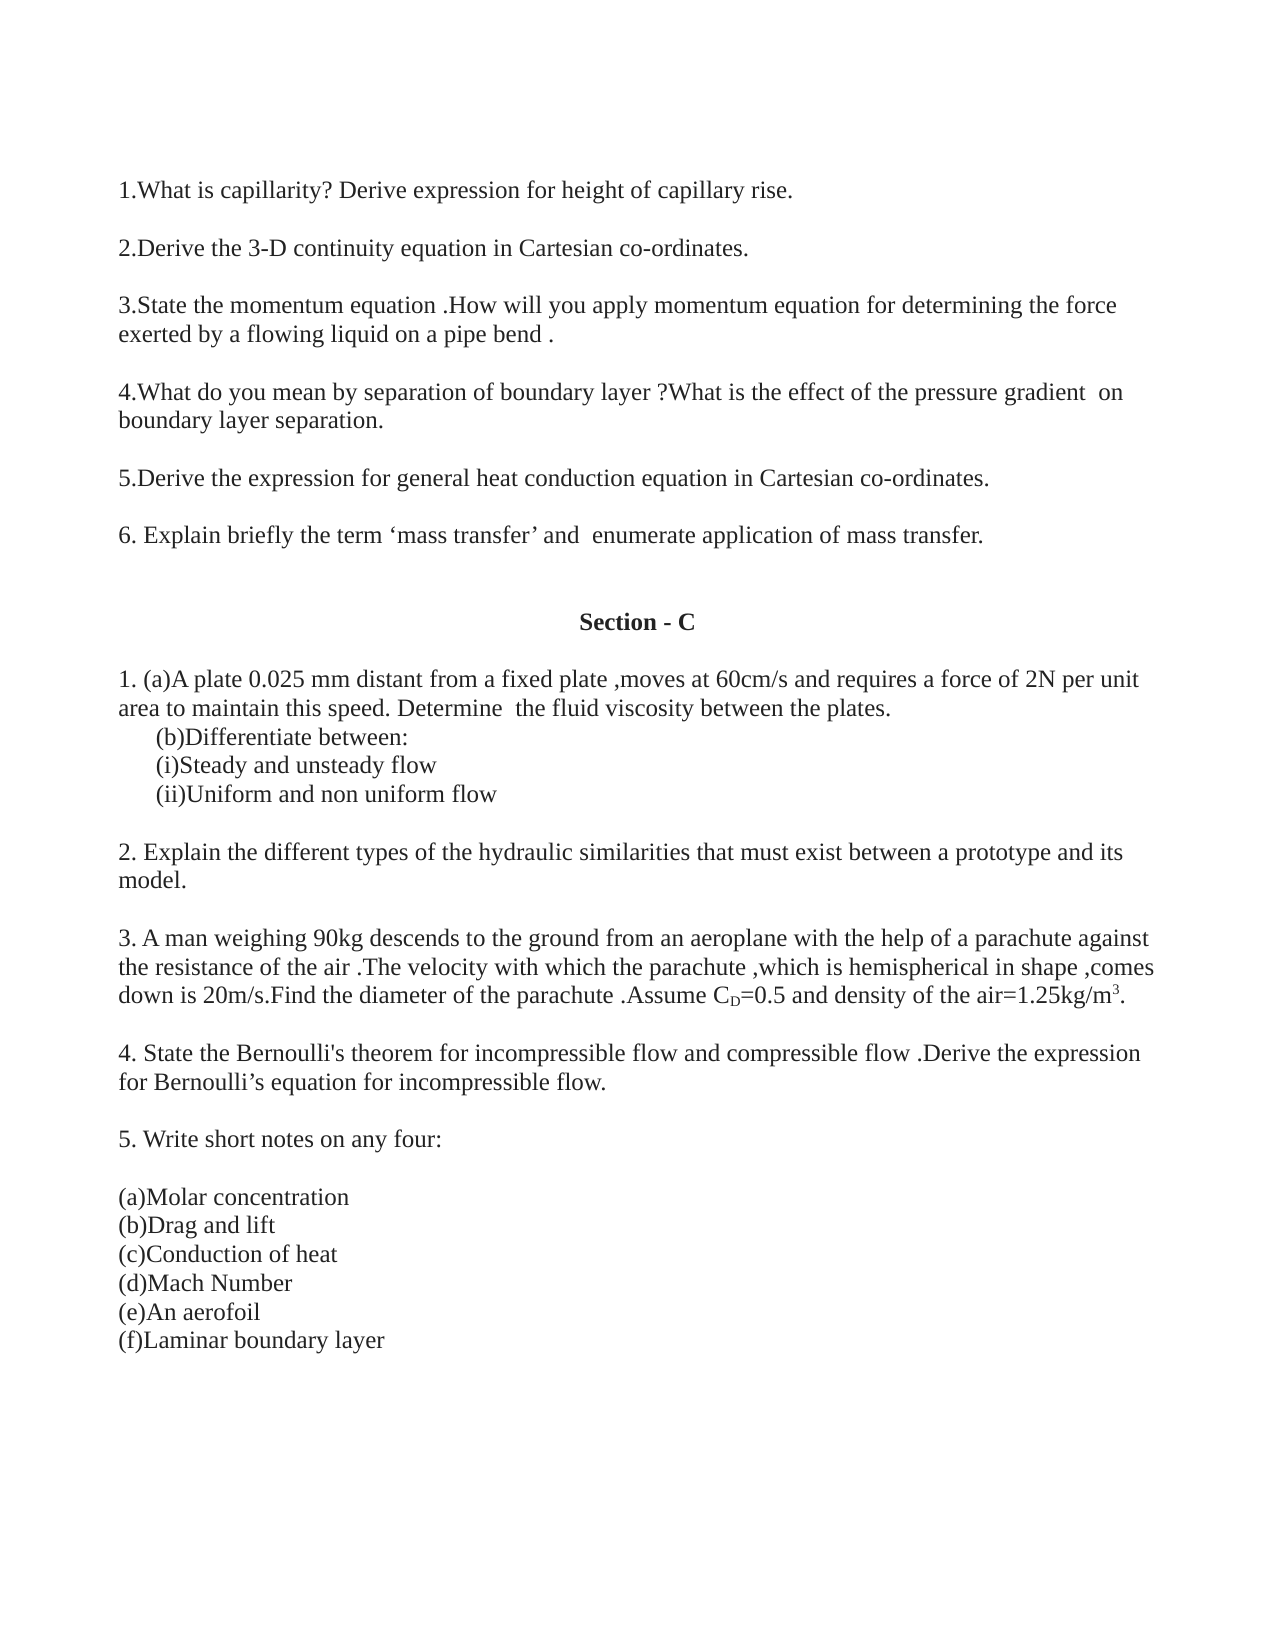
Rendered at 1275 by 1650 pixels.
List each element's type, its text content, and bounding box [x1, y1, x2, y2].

text 3. A man weighing 90kg descends to the ground from an aeroplane with the help of a parachute against the resistance of the air .The velocity with which the parachute ,which is hemispherical in shape ,comes down is 20m/s.Find the diameter of the parachute .Assume CD=0.5 and density of the air=1.25kg/m3. [118, 923, 1157, 1009]
text (ii)Uniform and non uniform flow [118, 779, 1157, 808]
text 1.What is capillarity? Derive expression for height of capillary rise. [118, 176, 1157, 204]
text 3.State the momentum equation .How will you apply momentum equation for determining the force exerted by a flowing liquid on a pipe bend . [118, 291, 1157, 348]
text 5. Write short notes on any four: [118, 1124, 1157, 1153]
text (e)An aerofoil [118, 1297, 1157, 1326]
text 1. (a)A plate 0.025 mm distant from a fixed plate ,moves at 60cm/s and requires a force of 2N per unit area to maintain this speed. Determine the fluid viscosity between the plates. [118, 664, 1157, 722]
text (b)Differentiate between: [118, 722, 1157, 751]
text 4.What do you mean by separation of boundary layer ?What is the effect of the pressure gradient on boundary layer separation. [118, 377, 1157, 434]
text 4. State the Bernoulli's theorem for incompressible flow and compressible flow .Derive the expression for Bernoulli’s equation for incompressible flow. [118, 1038, 1157, 1096]
text (c)Conduction of heat [118, 1239, 1157, 1268]
text (i)Steady and unsteady flow [118, 751, 1157, 779]
text (b)Drag and lift [118, 1211, 1157, 1239]
text 2. Explain the different types of the hydraulic similarities that must exist between a prototype and its model. [118, 837, 1157, 894]
text 6. Explain briefly the term ‘mass transfer’ and enumerate application of mass transfer. [118, 521, 1157, 549]
text Section - C [118, 607, 1157, 636]
text 2.Derive the 3-D continuity equation in Cartesian co-ordinates. [118, 233, 1157, 262]
text 5.Derive the expression for general heat conduction equation in Cartesian co-ordinates. [118, 463, 1157, 492]
text (a)Molar concentration [118, 1182, 1157, 1211]
text (f)Laminar boundary layer [118, 1326, 1157, 1354]
text (d)Mach Number [118, 1268, 1157, 1297]
